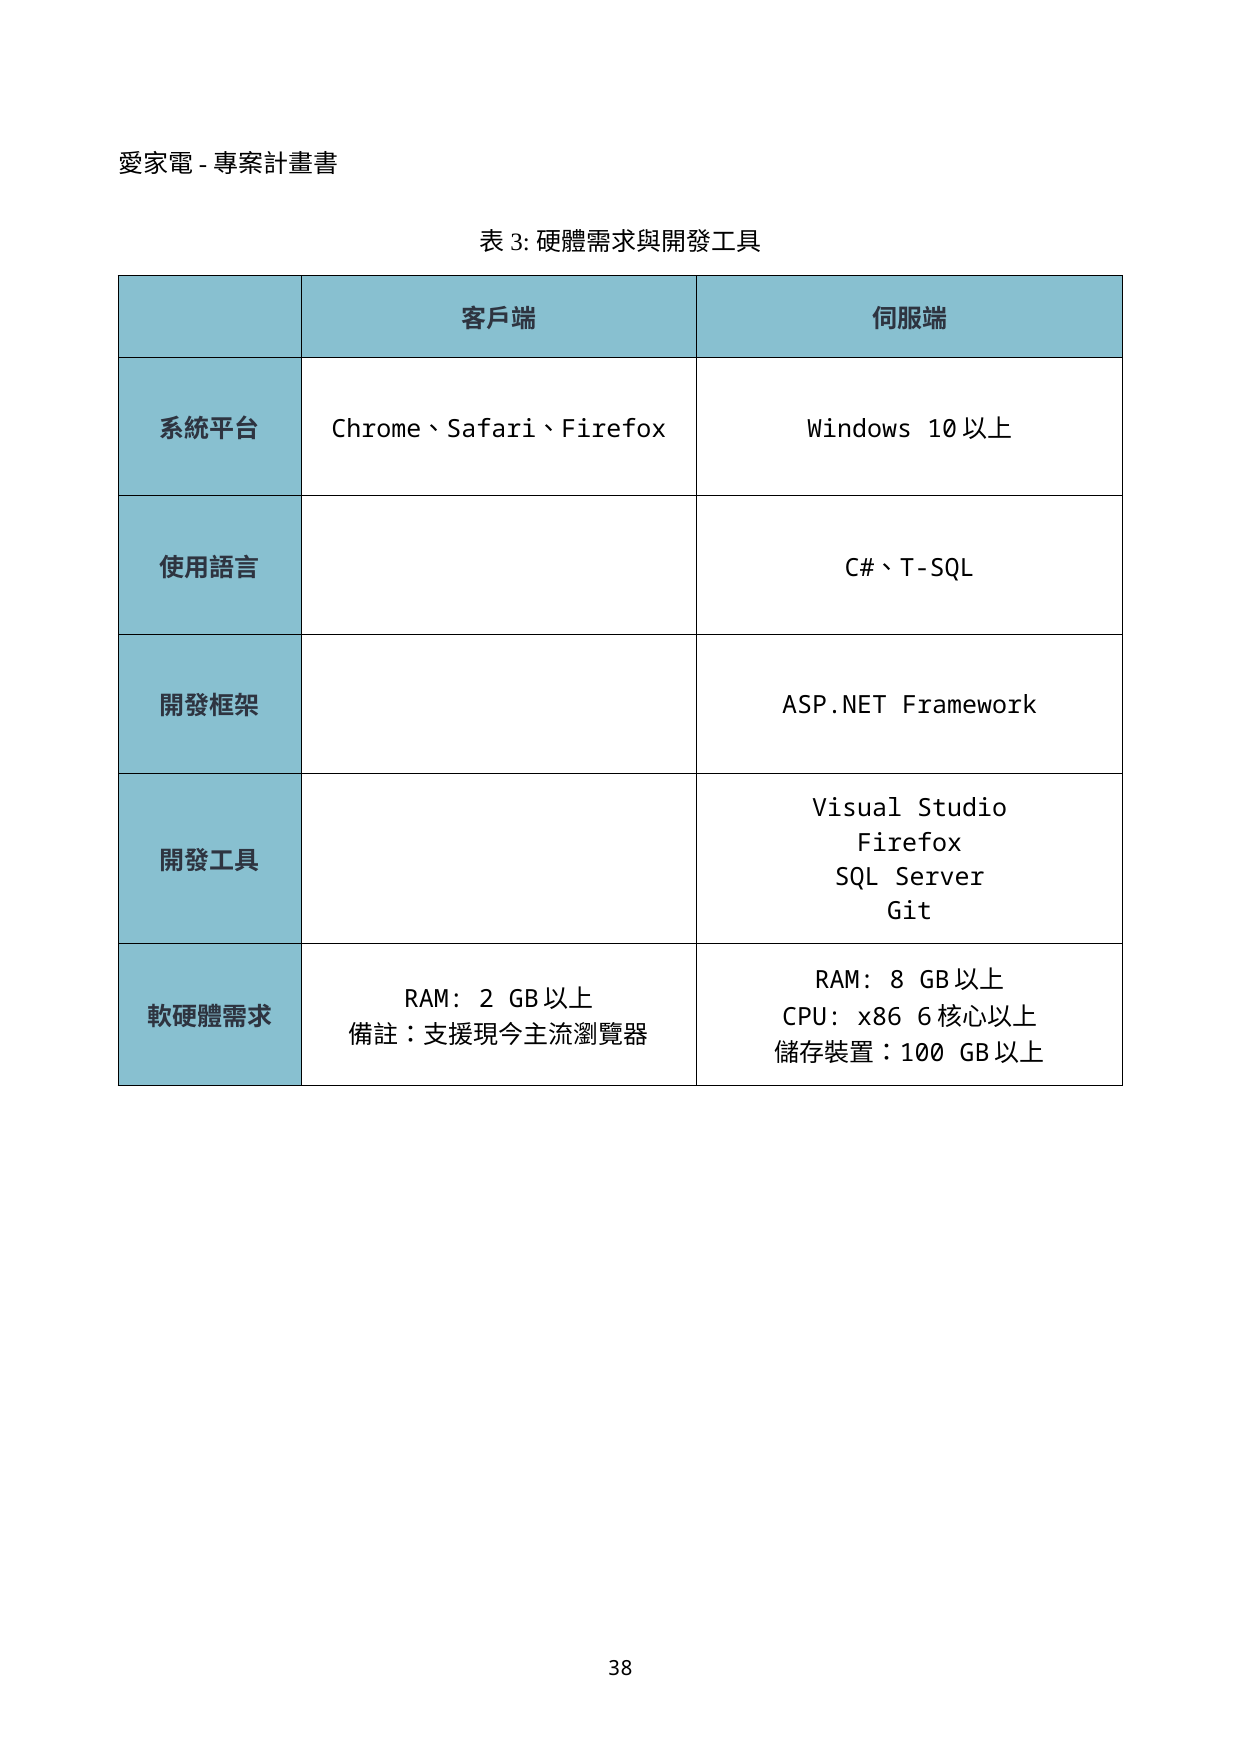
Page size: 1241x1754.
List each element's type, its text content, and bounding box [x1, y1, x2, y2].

table_header [119, 276, 301, 357]
table_cell ASP.NET Framework [697, 635, 1122, 773]
table_cell 開發框架 [119, 635, 301, 773]
table_cell 使用語言 [119, 496, 301, 634]
table_cell [302, 774, 696, 943]
table_cell Windows 10以上 [697, 358, 1122, 495]
table_cell 開發工具 [119, 774, 301, 943]
table_cell 軟硬體需求 [119, 944, 301, 1085]
table_cell Visual Studio Firefox SQL Server Git [697, 774, 1122, 943]
table_cell Chrome、Safari、Firefox [302, 358, 696, 495]
table_cell RAM: 8 GB以上 CPU: x86 6核心以上 儲存裝置：100 GB以上 [697, 944, 1122, 1085]
table_header 伺服端 [697, 276, 1122, 357]
table_cell 系統平台 [119, 358, 301, 495]
table_cell [302, 496, 696, 634]
table_header 客戶端 [302, 276, 696, 357]
table_cell [302, 635, 696, 773]
text 表 3: 硬體需求與開發工具 [118, 221, 1122, 257]
table_cell RAM: 2 GB以上 備註：支援現今主流瀏覽器 [302, 944, 696, 1085]
table_cell C#、T-SQL [697, 496, 1122, 634]
